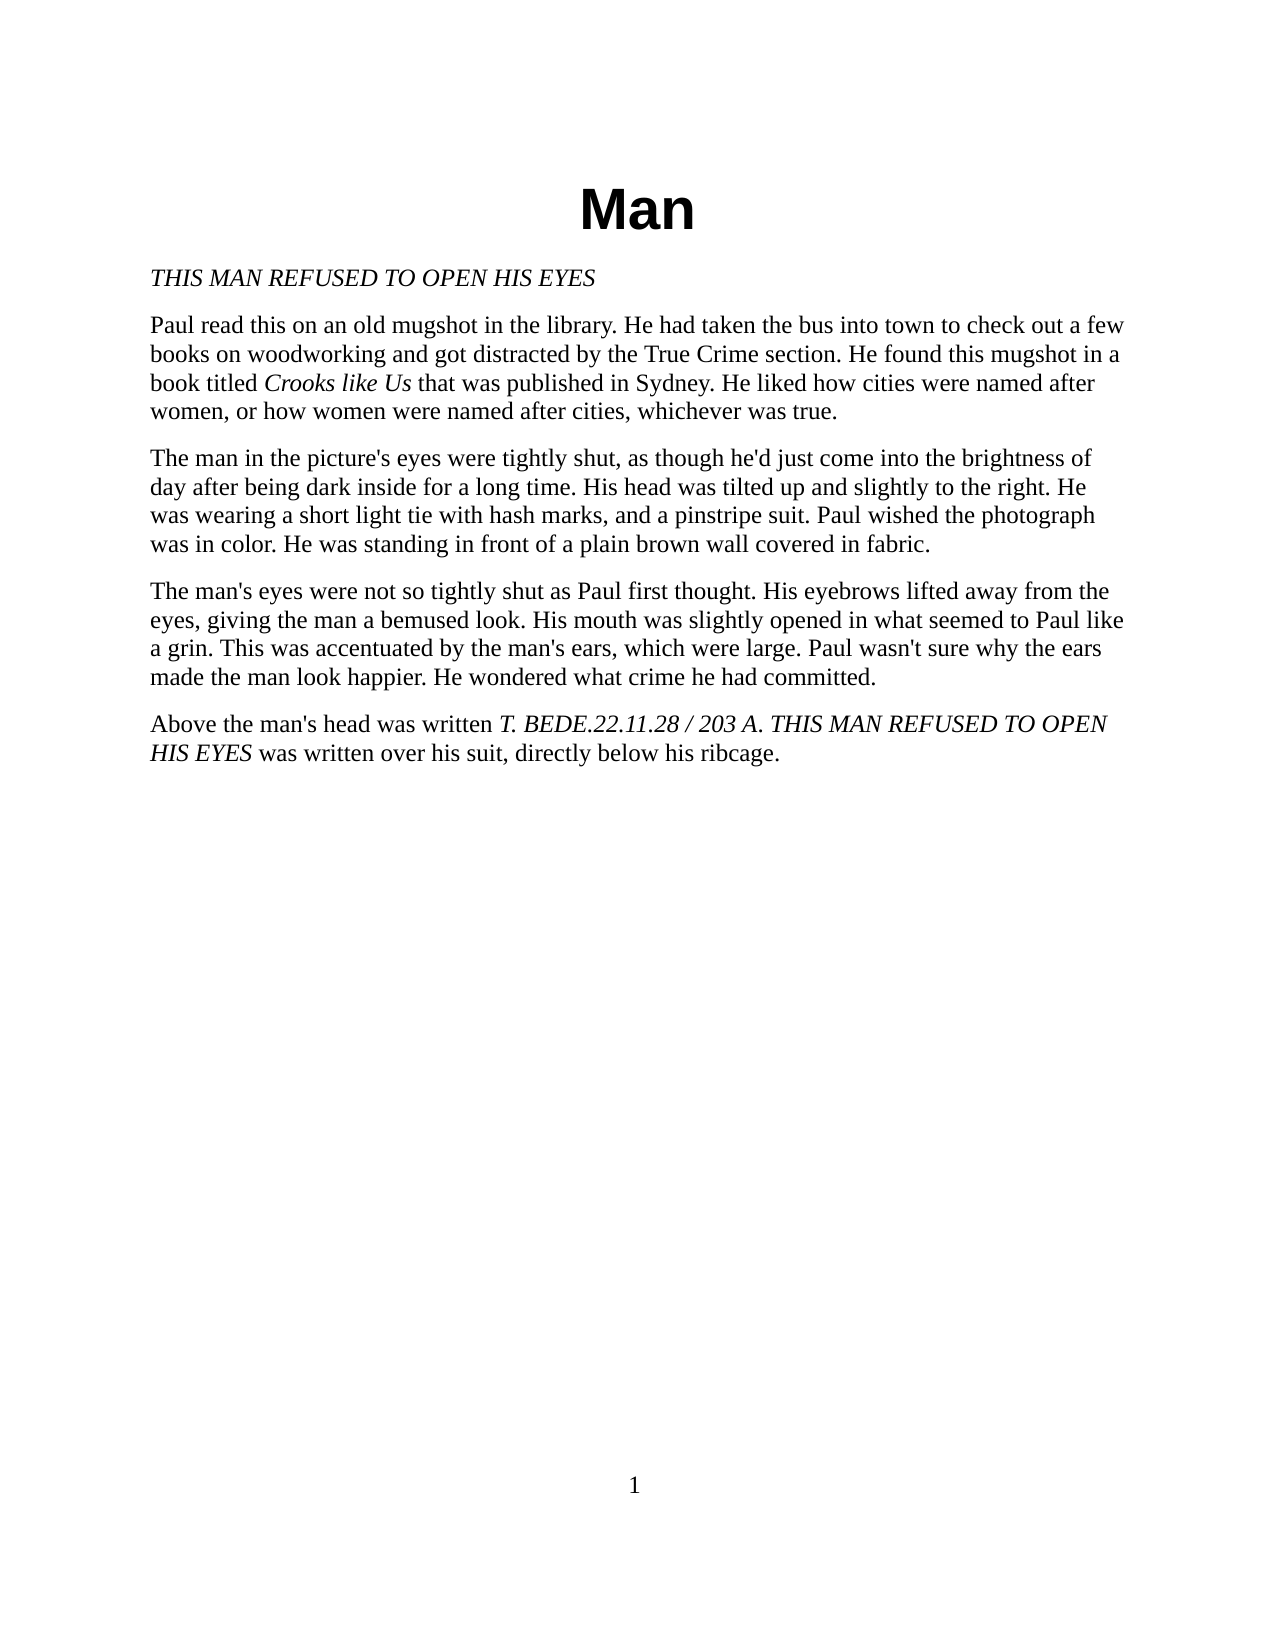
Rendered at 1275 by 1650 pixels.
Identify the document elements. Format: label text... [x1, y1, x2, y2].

text Above the man's head was written T. BEDE.22.11.28 / 203 A. THIS MAN REFUSED TO OPEN HIS EYES was written over his suit, directly below his ribcage. [150, 709, 1125, 766]
text The man's eyes were not so tightly shut as Paul first thought. His eyebrows lifted away from the eyes, giving the man a bemused look. His mouth was slightly opened in what seemed to Paul like a grin. This was accentuated by the man's ears, which were large. Paul wasn't sure why the ears made the man look happier. He wondered what crime he had committed. [150, 576, 1125, 691]
text Paul read this on an old mugshot in the library. He had taken the bus into town to check out a few books on woodworking and got distracted by the True Crime section. He found this mugshot in a book titled Crooks like Us that was published in Sydney. He liked how cities were named after women, or how women were named after cities, whichever was true. [150, 310, 1125, 425]
text THIS MAN REFUSED TO OPEN HIS EYES [150, 263, 1125, 292]
title Man [150, 175, 1125, 242]
text The man in the picture's eyes were tightly shut, as though he'd just come into the brightness of day after being dark inside for a long time. His head was tilted up and slightly to the right. He was wearing a short light tie with hash marks, and a pinstripe suit. Paul wished the photograph was in color. He was standing in front of a plain brown wall covered in fabric. [150, 443, 1125, 558]
